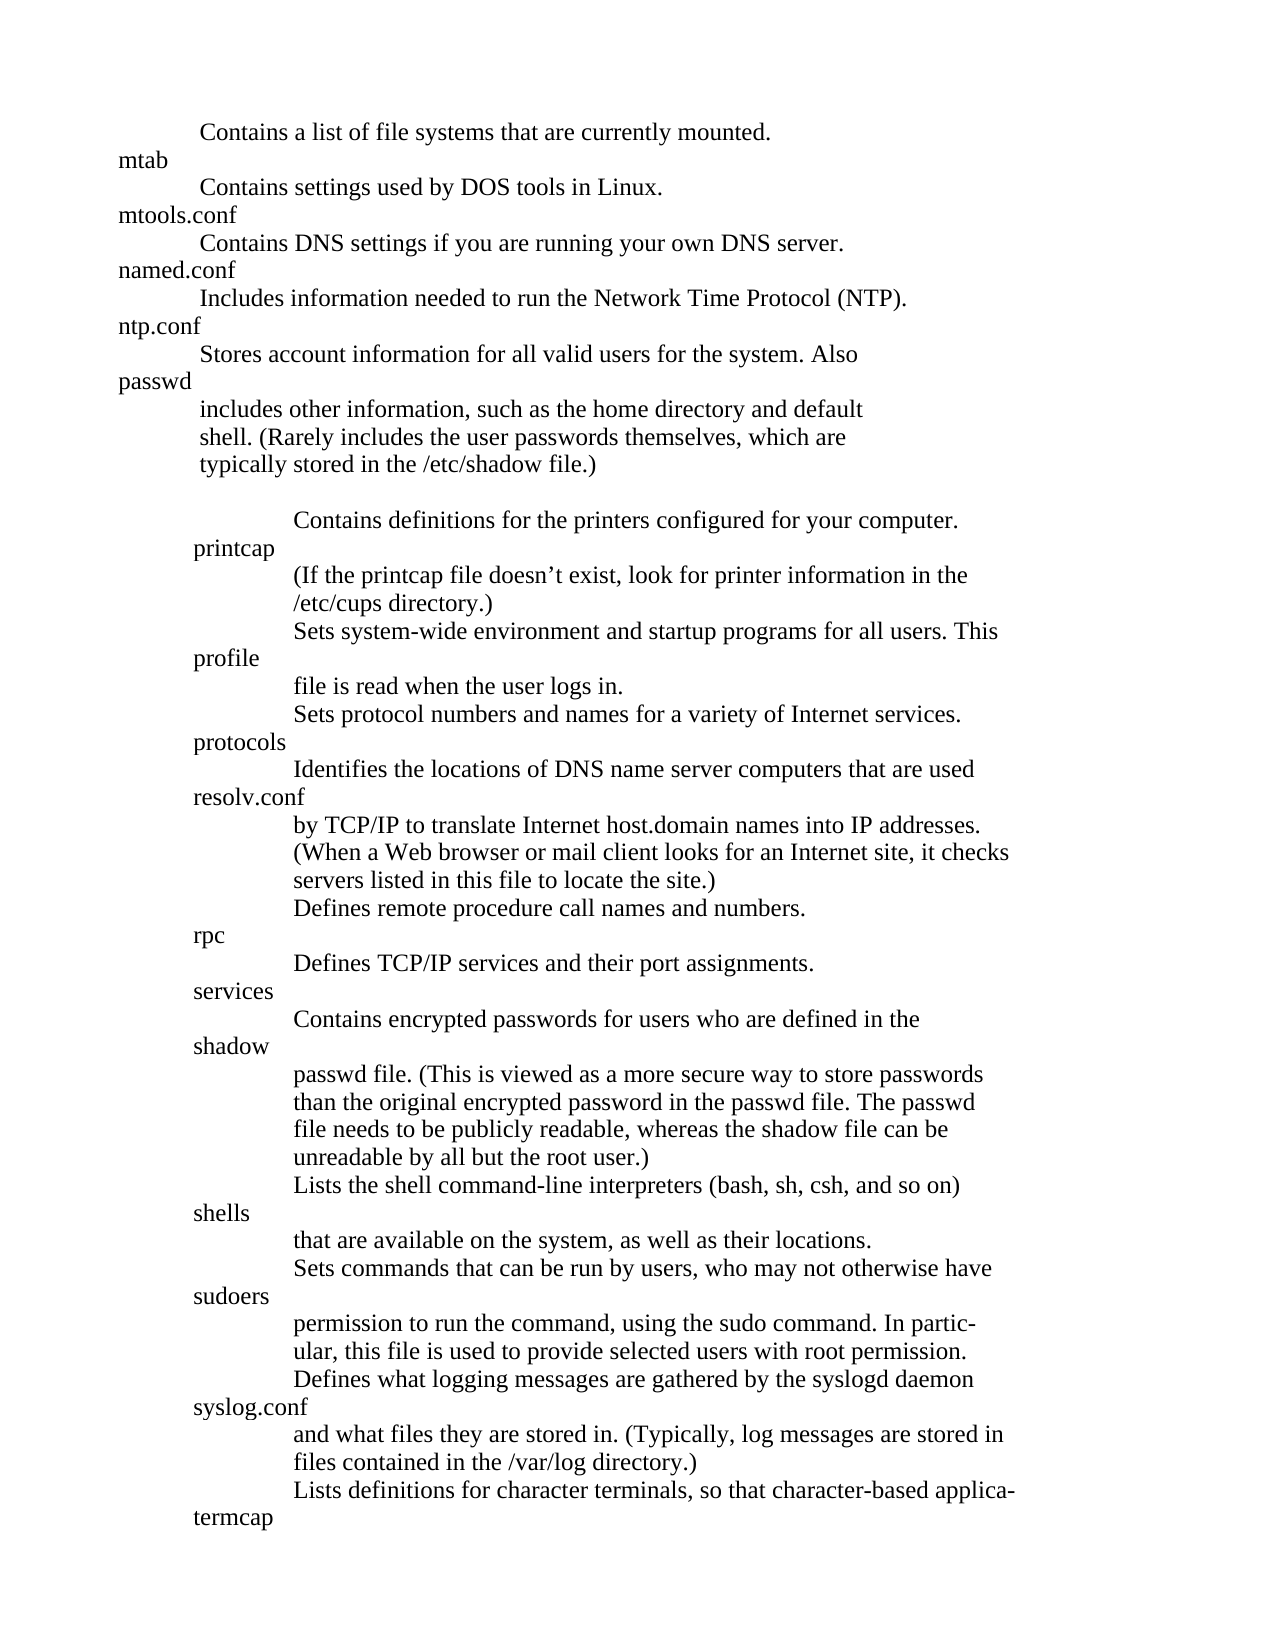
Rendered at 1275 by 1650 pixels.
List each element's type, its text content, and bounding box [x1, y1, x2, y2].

text syslog.conf [118, 1393, 1157, 1420]
text Identifies the locations of DNS name server computers that are used [118, 755, 1157, 783]
text file needs to be publicly readable, whereas the shadow file can be [118, 1116, 1157, 1143]
text services [118, 977, 1157, 1005]
text Lists definitions for character terminals, so that character-based applica- [118, 1476, 1157, 1503]
text Defines TCP/IP services and their port assignments. [118, 949, 1157, 977]
text Defines remote procedure call names and numbers. [118, 894, 1157, 922]
text Contains a list of file systems that are currently mounted. [118, 118, 1157, 146]
text printcap [118, 534, 1157, 561]
text shadow [118, 1032, 1157, 1060]
text shells [118, 1199, 1157, 1226]
text file is read when the user logs in. [118, 672, 1157, 700]
text rpc [118, 922, 1157, 949]
text servers listed in this file to locate the site.) [118, 866, 1157, 894]
text (If the printcap file doesn’t exist, look for printer information in the [118, 561, 1157, 589]
text resolv.conf [118, 783, 1157, 811]
text protocols [118, 728, 1157, 755]
text mtools.conf [118, 201, 1157, 229]
text Contains DNS settings if you are running your own DNS server. [118, 229, 1157, 257]
text typically stored in the /etc/shadow file.) [118, 451, 1157, 478]
text by TCP/IP to translate Internet host.domain names into IP addresses. [118, 811, 1157, 838]
text Contains settings used by DOS tools in Linux. [118, 173, 1157, 201]
text sudoers [118, 1282, 1157, 1309]
text /etc/cups directory.) [118, 589, 1157, 617]
text (When a Web browser or mail client looks for an Internet site, it checks [118, 838, 1157, 866]
text and what files they are stored in. (Typically, log messages are stored in [118, 1420, 1157, 1448]
text Defines what logging messages are gathered by the syslogd daemon [118, 1365, 1157, 1393]
text mtab [118, 146, 1157, 173]
text includes other information, such as the home directory and default [118, 395, 1157, 423]
text Includes information needed to run the Network Time Protocol (NTP). [118, 284, 1157, 312]
text ntp.conf [118, 312, 1157, 340]
text termcap [118, 1503, 1157, 1531]
text files contained in the /var/log directory.) [118, 1448, 1157, 1476]
text than the original encrypted password in the passwd file. The passwd [118, 1088, 1157, 1116]
text unreadable by all but the root user.) [118, 1143, 1157, 1171]
text that are available on the system, as well as their locations. [118, 1226, 1157, 1254]
text ular, this file is used to provide selected users with root permission. [118, 1337, 1157, 1365]
text named.conf [118, 257, 1157, 284]
text Contains encrypted passwords for users who are defined in the [118, 1005, 1157, 1032]
text Contains definitions for the printers configured for your computer. [118, 506, 1157, 534]
text profile [118, 644, 1157, 672]
text Lists the shell command-line interpreters (bash, sh, csh, and so on) [118, 1171, 1157, 1199]
text shell. (Rarely includes the user passwords themselves, which are [118, 423, 1157, 451]
text Sets commands that can be run by users, who may not otherwise have [118, 1254, 1157, 1282]
text permission to run the command, using the sudo command. In partic- [118, 1309, 1157, 1337]
text Sets system-wide environment and startup programs for all users. This [118, 617, 1157, 644]
text Sets protocol numbers and names for a variety of Internet services. [118, 700, 1157, 728]
text passwd [118, 367, 1157, 395]
text Stores account information for all valid users for the system. Also [118, 340, 1157, 367]
text passwd file. (This is viewed as a more secure way to store passwords [118, 1060, 1157, 1088]
